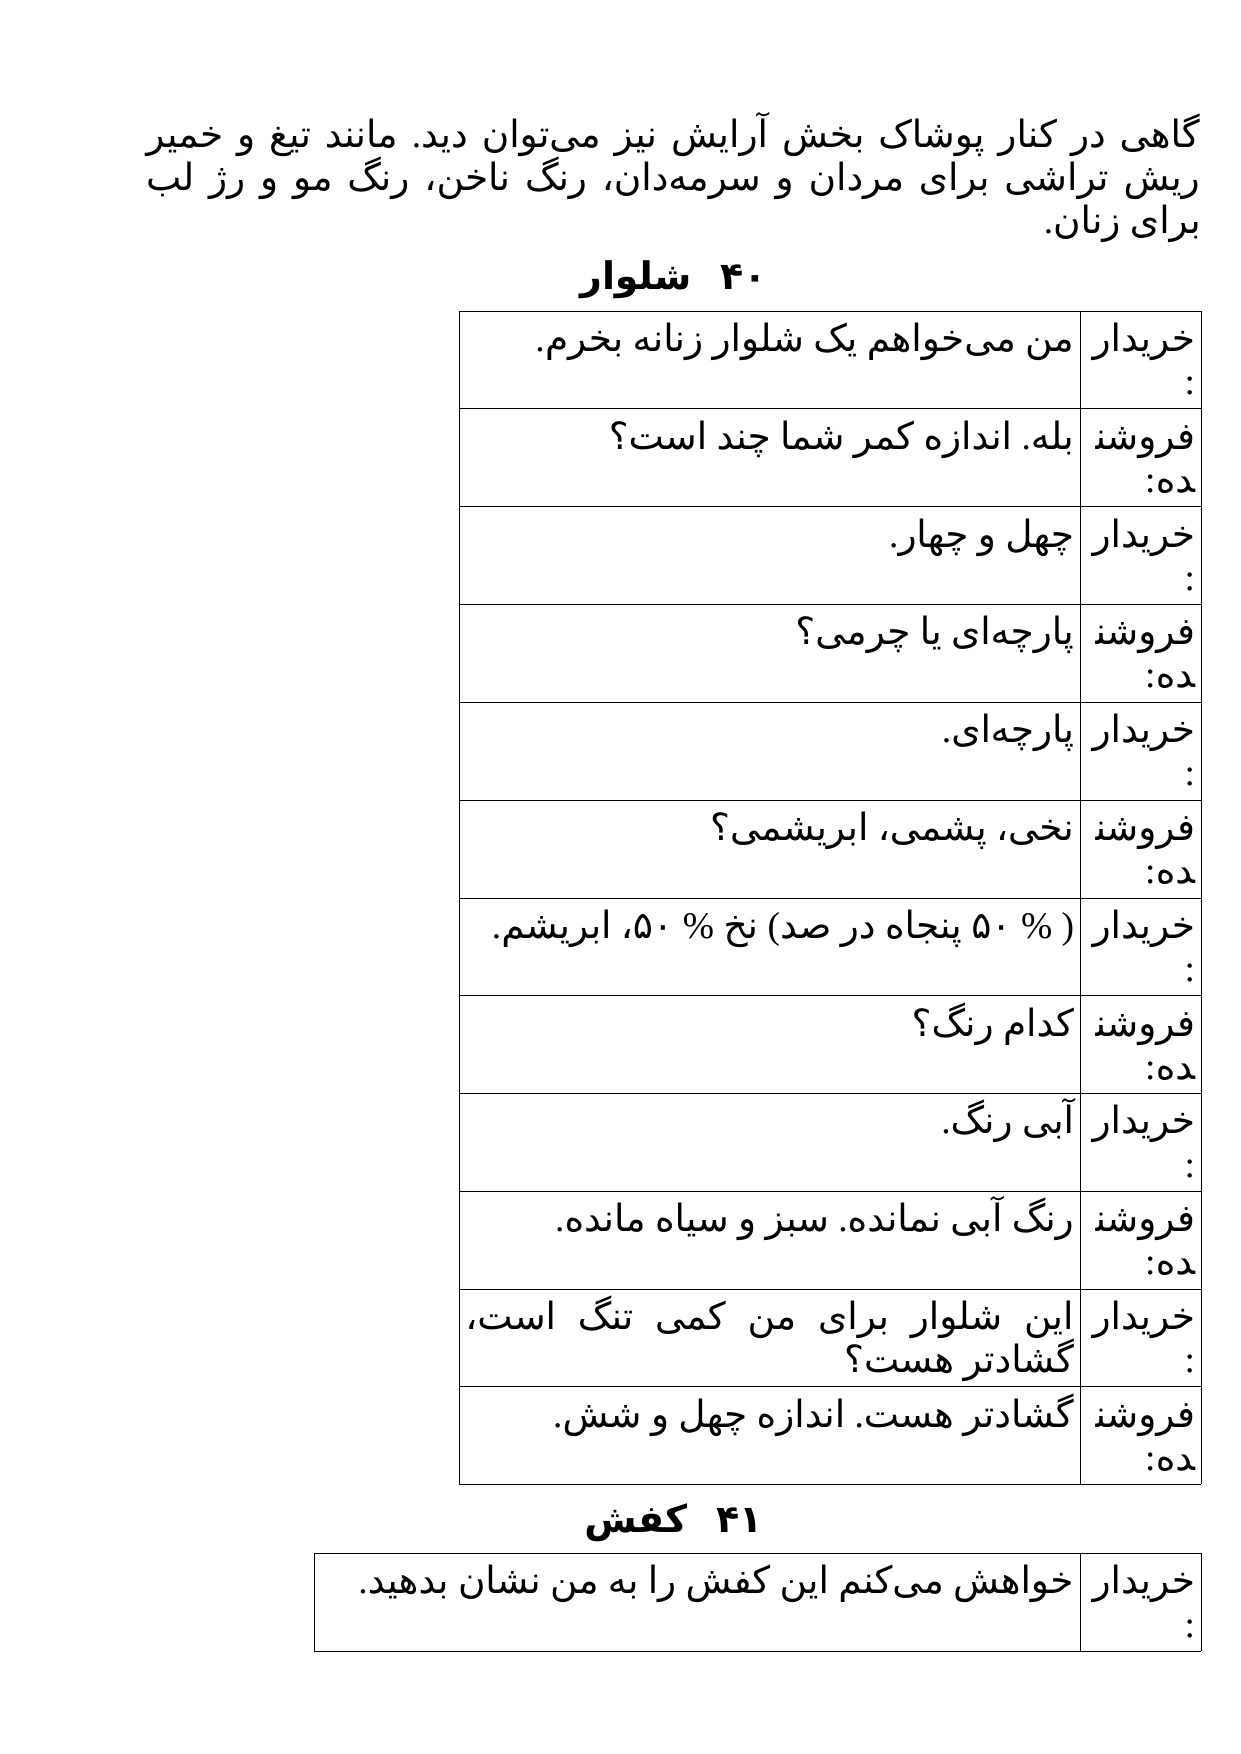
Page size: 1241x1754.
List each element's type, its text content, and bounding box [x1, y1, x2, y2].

table_cell فروشنده: [1081, 1387, 1201, 1484]
table_cell ( % ۵۰ پنجاه در صد) نخ % ۵۰، ابریشم. [460, 899, 1080, 995]
table_cell فروشنده: [1081, 801, 1201, 897]
table_cell پارچه‌ای یا چرمی؟ [460, 605, 1080, 702]
table_cell خریدار: [1081, 899, 1201, 995]
table_header خواهش می‌کنم این کفش را به من نشان بدهید. [315, 1554, 1080, 1651]
subtitle شلوار [146, 254, 1201, 298]
table_header خریدار: [1081, 312, 1201, 408]
table_header من می‌خواهم یک شلوار زنانه بخرم. [460, 312, 1080, 408]
table_cell پارچه‌ای. [460, 703, 1080, 799]
table_cell رنگ آبی نمانده. سبز و سیاه مانده. [460, 1192, 1080, 1289]
table_header خریدار: [1081, 1554, 1201, 1651]
table_cell گشادتر هست. اندازه چهل و شش. [460, 1387, 1080, 1484]
subtitle کفش [146, 1497, 1201, 1541]
table_cell چهل و چهار. [460, 507, 1080, 604]
table_cell خریدار: [1081, 1290, 1201, 1386]
table_cell بله. اندازه کمر شما چند است؟ [460, 409, 1080, 506]
table_cell خریدار: [1081, 703, 1201, 799]
table_cell فروشنده: [1081, 409, 1201, 506]
table_cell فروشنده: [1081, 605, 1201, 702]
table_cell خریدار: [1081, 507, 1201, 604]
table_cell کدام رنگ؟ [460, 996, 1080, 1093]
table_cell فروشنده: [1081, 996, 1201, 1093]
table_cell نخی، پشمی، ابریشمی؟ [460, 801, 1080, 897]
table_cell خریدار: [1081, 1094, 1201, 1191]
text گاهی در کنار پوشاک بخش آرایش نیز می‌توان دید. مانند تیغ و خمیر ریش تراشی برای مردان و سرمه‌دان، رنگ ناخن، رنگ مو و رژ لب برای زنان. [146, 112, 1201, 242]
table_cell آبی رنگ. [460, 1094, 1080, 1191]
table_cell فروشنده: [1081, 1192, 1201, 1289]
table_cell این شلوار برای من کمی تنگ است، گشادتر هست؟ [460, 1290, 1080, 1386]
